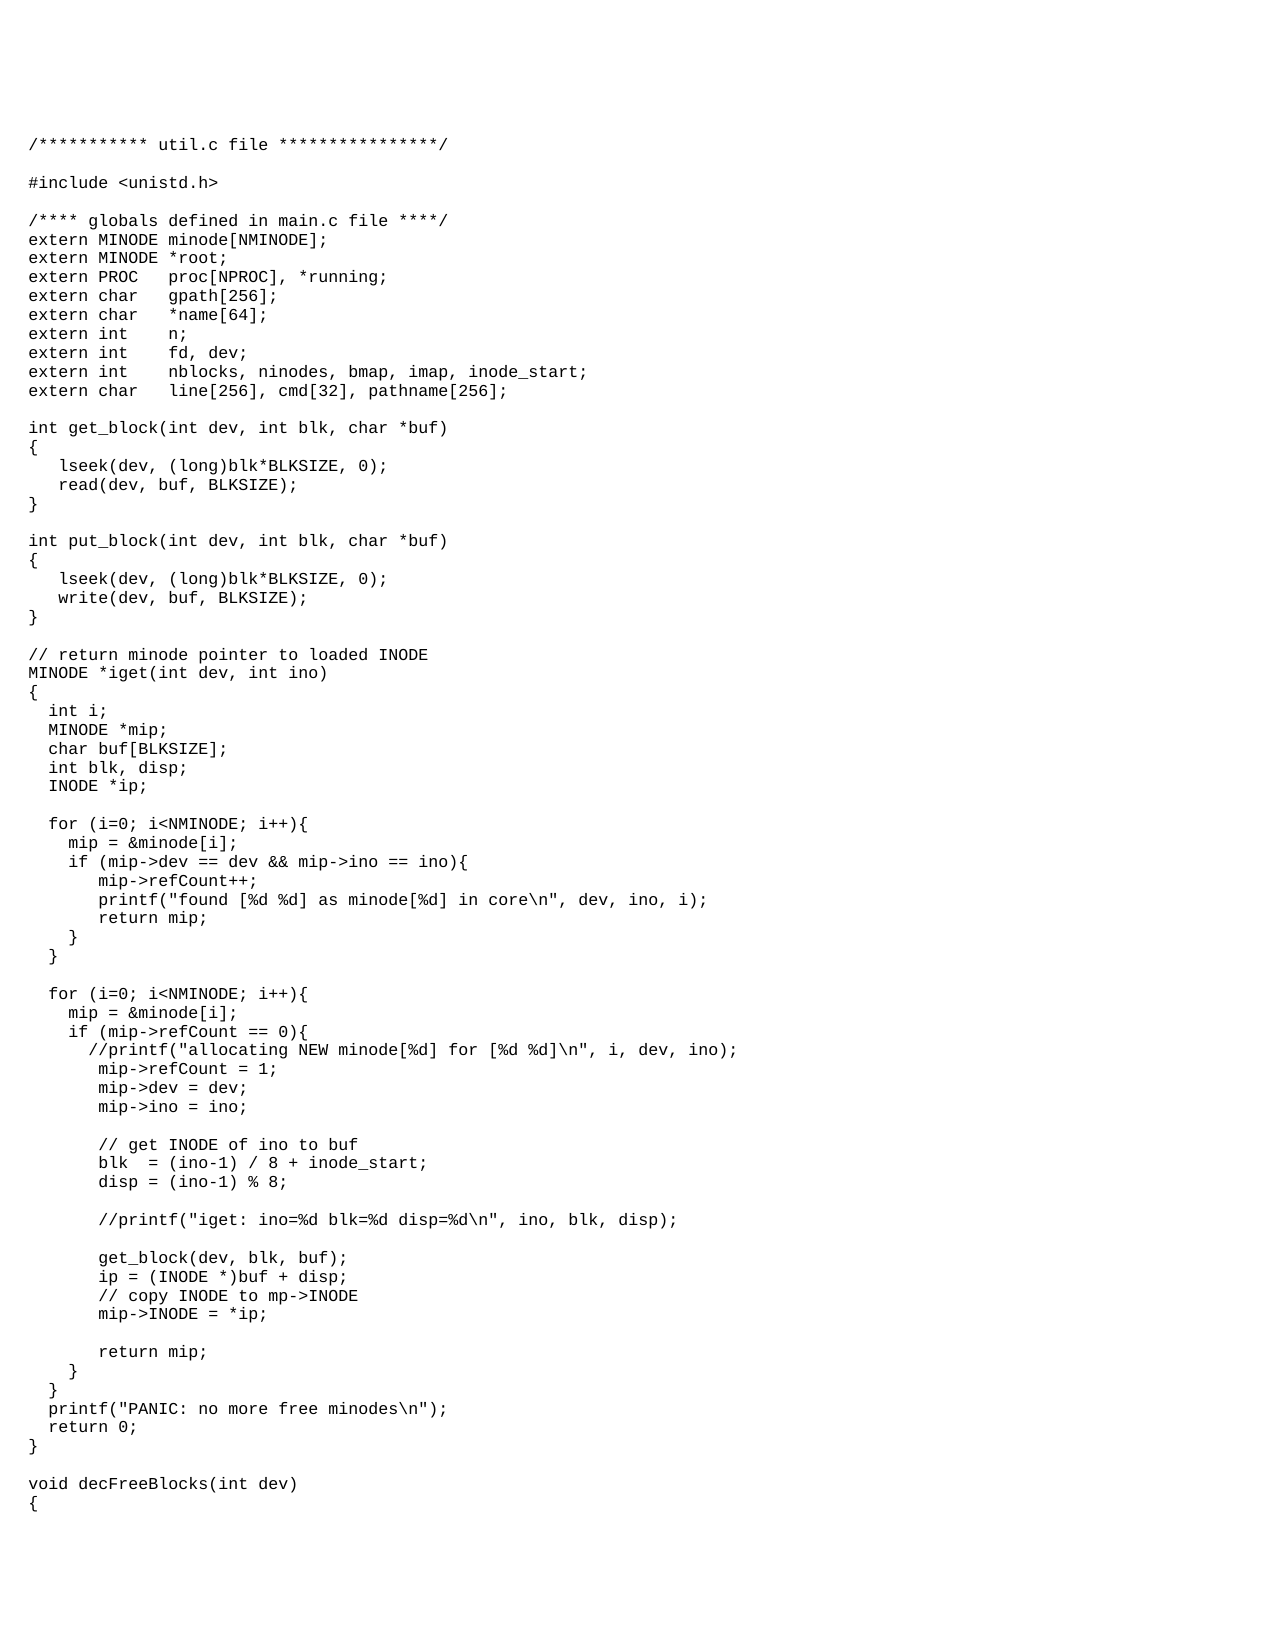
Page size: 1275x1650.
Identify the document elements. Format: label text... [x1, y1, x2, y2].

text return 0; [28, 1419, 1219, 1438]
text mip->refCount++; [28, 872, 1219, 891]
text lseek(dev, (long)blk*BLKSIZE, 0); [28, 457, 1219, 476]
text extern PROC proc[NPROC], *running; [28, 269, 1219, 288]
text write(dev, buf, BLKSIZE); [28, 589, 1219, 608]
text MINODE *mip; [28, 721, 1219, 740]
text { [28, 1494, 1219, 1513]
text } [28, 1362, 1219, 1381]
text } [28, 495, 1219, 514]
text mip = &minode[i]; [28, 834, 1219, 853]
text } [28, 1438, 1219, 1457]
text /*********** util.c file ****************/ [28, 137, 1219, 156]
text // get INODE of ino to buf [28, 1136, 1219, 1155]
text int put_block(int dev, int blk, char *buf) [28, 533, 1219, 552]
text mip->INODE = *ip; [28, 1306, 1219, 1325]
text } [28, 929, 1219, 948]
text } [28, 1381, 1219, 1400]
text printf("PANIC: no more free minodes\n"); [28, 1400, 1219, 1419]
text { [28, 439, 1219, 457]
text int i; [28, 703, 1219, 721]
text mip->ino = ino; [28, 1098, 1219, 1117]
text return mip; [28, 910, 1219, 929]
text if (mip->refCount == 0){ [28, 1023, 1219, 1042]
text lseek(dev, (long)blk*BLKSIZE, 0); [28, 571, 1219, 589]
text { [28, 552, 1219, 571]
text mip->dev = dev; [28, 1080, 1219, 1098]
text mip = &minode[i]; [28, 1004, 1219, 1023]
text return mip; [28, 1344, 1219, 1362]
text int blk, disp; [28, 759, 1219, 778]
text extern char *name[64]; [28, 307, 1219, 326]
text extern char gpath[256]; [28, 288, 1219, 307]
text extern MINODE minode[NMINODE]; [28, 231, 1219, 250]
text read(dev, buf, BLKSIZE); [28, 476, 1219, 495]
text extern char line[256], cmd[32], pathname[256]; [28, 382, 1219, 401]
text ip = (INODE *)buf + disp; [28, 1268, 1219, 1287]
text int get_block(int dev, int blk, char *buf) [28, 420, 1219, 439]
text get_block(dev, blk, buf); [28, 1249, 1219, 1268]
text char buf[BLKSIZE]; [28, 740, 1219, 759]
text // return minode pointer to loaded INODE [28, 646, 1219, 665]
text for (i=0; i<NMINODE; i++){ [28, 985, 1219, 1004]
text // copy INODE to mp->INODE [28, 1287, 1219, 1306]
text } [28, 608, 1219, 627]
text INODE *ip; [28, 778, 1219, 797]
text extern int n; [28, 326, 1219, 344]
text mip->refCount = 1; [28, 1061, 1219, 1080]
text extern int fd, dev; [28, 344, 1219, 363]
text if (mip->dev == dev && mip->ino == ino){ [28, 853, 1219, 872]
text blk = (ino-1) / 8 + inode_start; [28, 1155, 1219, 1174]
text } [28, 948, 1219, 967]
text /**** globals defined in main.c file ****/ [28, 212, 1219, 231]
text for (i=0; i<NMINODE; i++){ [28, 816, 1219, 834]
text { [28, 684, 1219, 703]
text extern int nblocks, ninodes, bmap, imap, inode_start; [28, 363, 1219, 382]
text MINODE *iget(int dev, int ino) [28, 665, 1219, 684]
text disp = (ino-1) % 8; [28, 1174, 1219, 1193]
text //printf("iget: ino=%d blk=%d disp=%d\n", ino, blk, disp); [28, 1212, 1219, 1231]
text printf("found [%d %d] as minode[%d] in core\n", dev, ino, i); [28, 891, 1219, 910]
text #include <unistd.h> [28, 175, 1219, 193]
text extern MINODE *root; [28, 250, 1219, 269]
text void decFreeBlocks(int dev) [28, 1476, 1219, 1494]
text //printf("allocating NEW minode[%d] for [%d %d]\n", i, dev, ino); [28, 1042, 1219, 1061]
